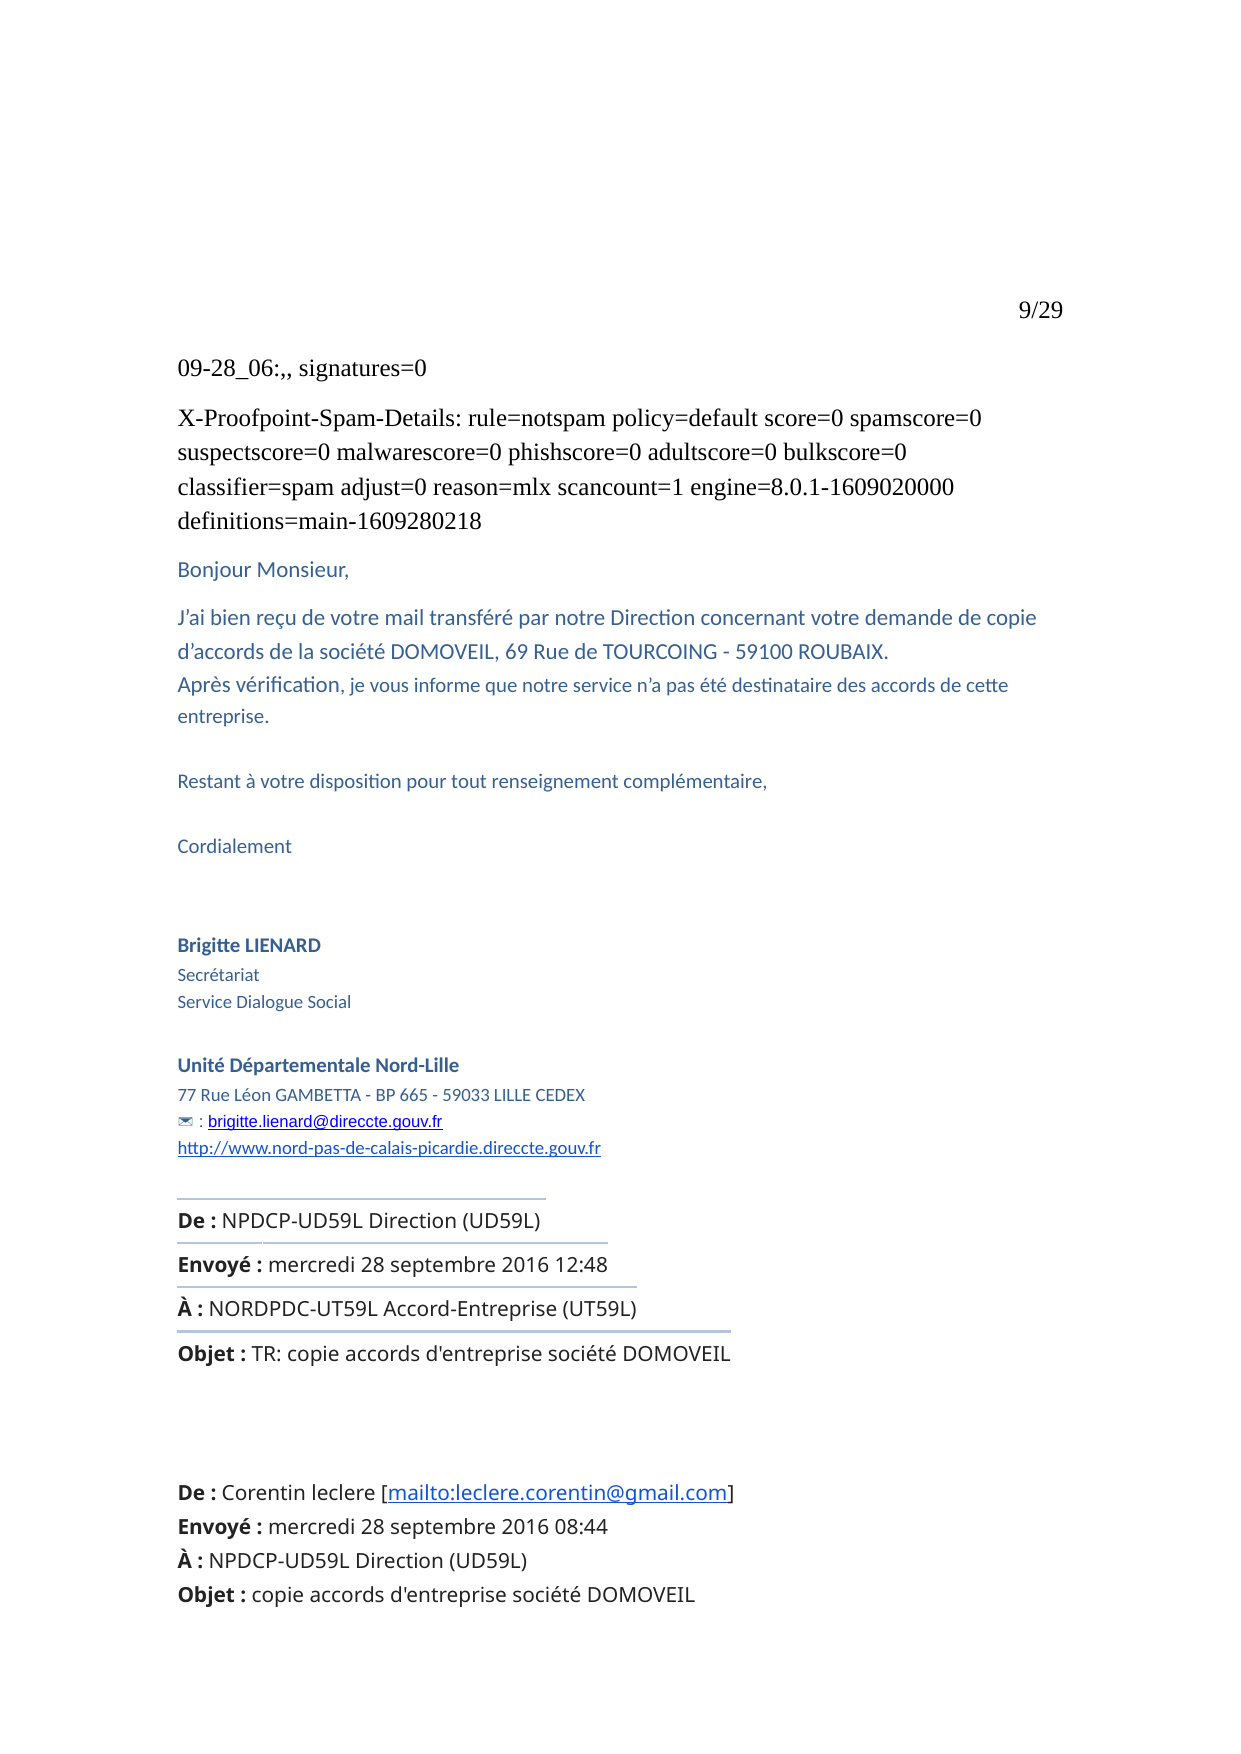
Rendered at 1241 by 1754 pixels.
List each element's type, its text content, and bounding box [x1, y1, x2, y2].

text J’ai bien reçu de votre mail transféré par notre Direction concernant votre demande de copie d’accords de la société DOMOVEIL, 69 Rue de TOURCOING - 59100 ROUBAIX. [177, 603, 1063, 665]
text Bonjour Monsieur, [177, 555, 1063, 583]
text Unité Départementale Nord-Lille [177, 1052, 1063, 1078]
text De : Corentin leclere [mailto:leclere.corentin@gmail.com] Envoyé : mercredi 28 septembre 2016 08:44 À : NPDCP-UD59L Direction (UD59L) Objet : copie accords d'entreprise société DOMOVEIL [177, 1478, 1063, 1608]
text De : NPDCP-UD59L Direction (UD59L) Envoyé : mercredi 28 septembre 2016 12:48 À : NORDPDC-UT59L Accord-Entreprise (UT59L) Objet : TR: copie accords d'entreprise société DOMOVEIL [177, 1198, 1063, 1367]
text Service Dialogue Social [177, 990, 1063, 1013]
text Secrétariat [177, 963, 1063, 986]
text http://www.nord-pas-de-calais-picardie.direccte.gouv.fr [177, 1136, 1063, 1159]
text 77 Rue Léon GAMBETTA - BP 665 - 59033 LILLE CEDEX [177, 1083, 1063, 1106]
text Restant à votre disposition pour tout renseignement complémentaire, [177, 768, 1063, 794]
text Brigitte LIENARD [177, 932, 1063, 958]
text * : brigitte.lienard@direccte.gouv.fr [177, 1110, 1063, 1132]
text Après vérification, je vous informe que notre service n’a pas été destinataire des accords de cette entreprise. [177, 670, 1063, 729]
text 09-28_06:,, signatures=0 [177, 353, 1063, 382]
text Cordialement [177, 833, 1063, 858]
text X-Proofpoint-Spam-Details: rule=notspam policy=default score=0 spamscore=0 suspectscore=0 malwarescore=0 phishscore=0 adultscore=0 bulkscore=0 classifier=spam adjust=0 reason=mlx scancount=1 engine=8.0.1-1609020000 definitions=main-1609280218 [177, 403, 1063, 535]
